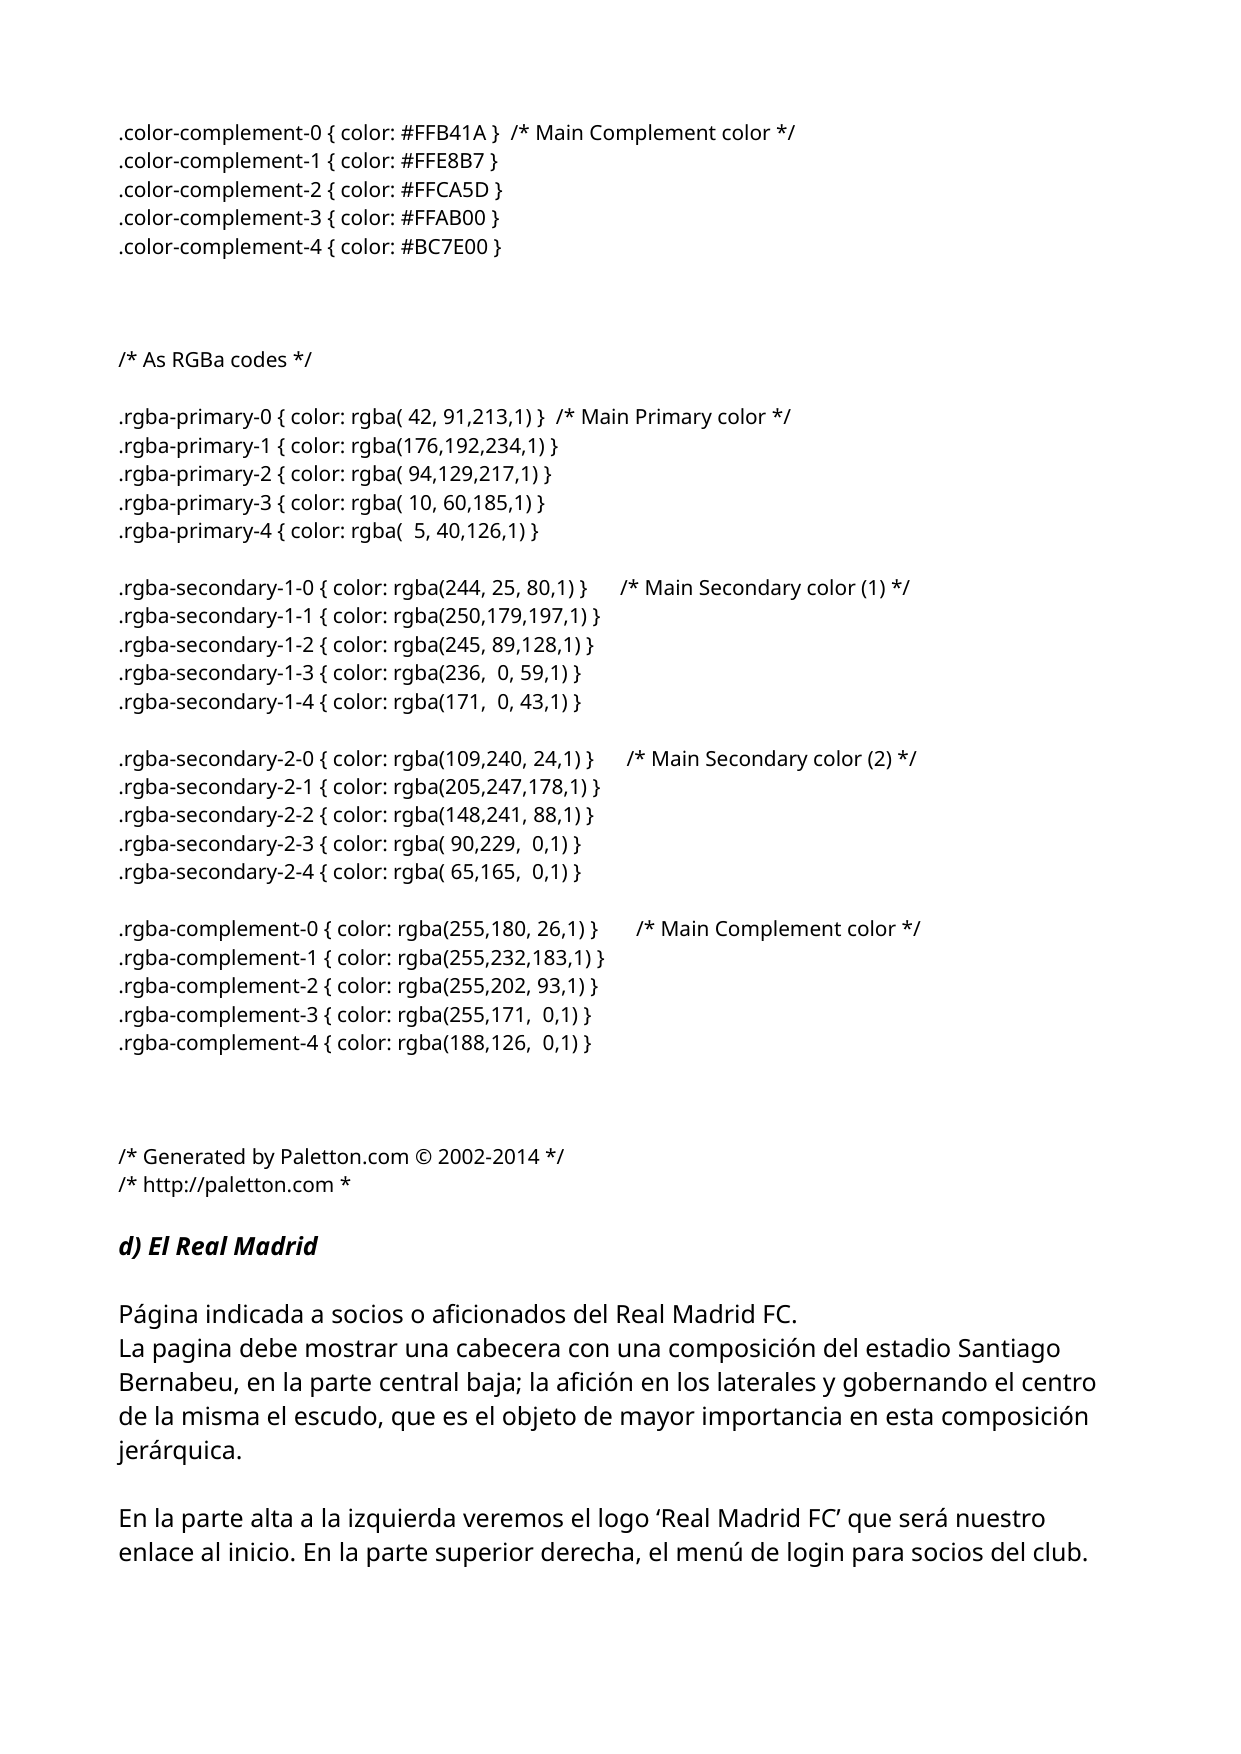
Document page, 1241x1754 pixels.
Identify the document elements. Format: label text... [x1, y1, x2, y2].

text Página indicada a socios o aficionados del Real Madrid FC. [118, 1296, 1122, 1330]
text .rgba-primary-2 { color: rgba( 94,129,217,1) } [118, 459, 1122, 488]
text .rgba-primary-4 { color: rgba( 5, 40,126,1) } [118, 516, 1122, 545]
text .rgba-complement-4 { color: rgba(188,126, 0,1) } [118, 1028, 1122, 1057]
text .color-complement-1 { color: #FFE8B7 } [118, 147, 1122, 175]
text .rgba-complement-0 { color: rgba(255,180, 26,1) } /* Main Complement color */ [118, 914, 1122, 943]
text .color-complement-2 { color: #FFCA5D } [118, 175, 1122, 203]
text /* Generated by Paletton.com © 2002-2014 */ [118, 1142, 1122, 1170]
text .color-complement-4 { color: #BC7E00 } [118, 232, 1122, 260]
text .rgba-complement-2 { color: rgba(255,202, 93,1) } [118, 971, 1122, 1000]
text /* As RGBa codes */ [118, 346, 1122, 374]
text .rgba-secondary-2-1 { color: rgba(205,247,178,1) } [118, 772, 1122, 801]
text .rgba-secondary-1-1 { color: rgba(250,179,197,1) } [118, 602, 1122, 630]
text .rgba-primary-1 { color: rgba(176,192,234,1) } [118, 431, 1122, 459]
text .rgba-secondary-2-4 { color: rgba( 65,165, 0,1) } [118, 857, 1122, 886]
text .rgba-secondary-1-3 { color: rgba(236, 0, 59,1) } [118, 658, 1122, 687]
text .color-complement-0 { color: #FFB41A } /* Main Complement color */ [118, 118, 1122, 147]
text .rgba-secondary-1-4 { color: rgba(171, 0, 43,1) } [118, 687, 1122, 715]
text .rgba-primary-3 { color: rgba( 10, 60,185,1) } [118, 488, 1122, 516]
text .rgba-complement-1 { color: rgba(255,232,183,1) } [118, 943, 1122, 971]
text .rgba-secondary-1-0 { color: rgba(244, 25, 80,1) } /* Main Secondary color (1) */ [118, 573, 1122, 602]
text En la parte alta a la izquierda veremos el logo ‘Real Madrid FC’ que será nuestro enlace al inicio. En la parte superior derecha, el menú de login para socios del club. [118, 1501, 1122, 1569]
text .rgba-secondary-2-3 { color: rgba( 90,229, 0,1) } [118, 829, 1122, 857]
text .rgba-primary-0 { color: rgba( 42, 91,213,1) } /* Main Primary color */ [118, 402, 1122, 431]
text .rgba-complement-3 { color: rgba(255,171, 0,1) } [118, 1000, 1122, 1028]
text .color-complement-3 { color: #FFAB00 } [118, 203, 1122, 232]
text .rgba-secondary-2-0 { color: rgba(109,240, 24,1) } /* Main Secondary color (2) */ [118, 744, 1122, 772]
text .rgba-secondary-2-2 { color: rgba(148,241, 88,1) } [118, 801, 1122, 829]
text .rgba-secondary-1-2 { color: rgba(245, 89,128,1) } [118, 630, 1122, 658]
text /* http://paletton.com * [118, 1170, 1122, 1199]
text d) El Real Madrid [118, 1228, 1122, 1262]
text La pagina debe mostrar una cabecera con una composición del estadio Santiago Bernabeu, en la parte central baja; la afición en los laterales y gobernando el centro de la misma el escudo, que es el objeto de mayor importancia en esta composición jerárquica. [118, 1330, 1122, 1467]
